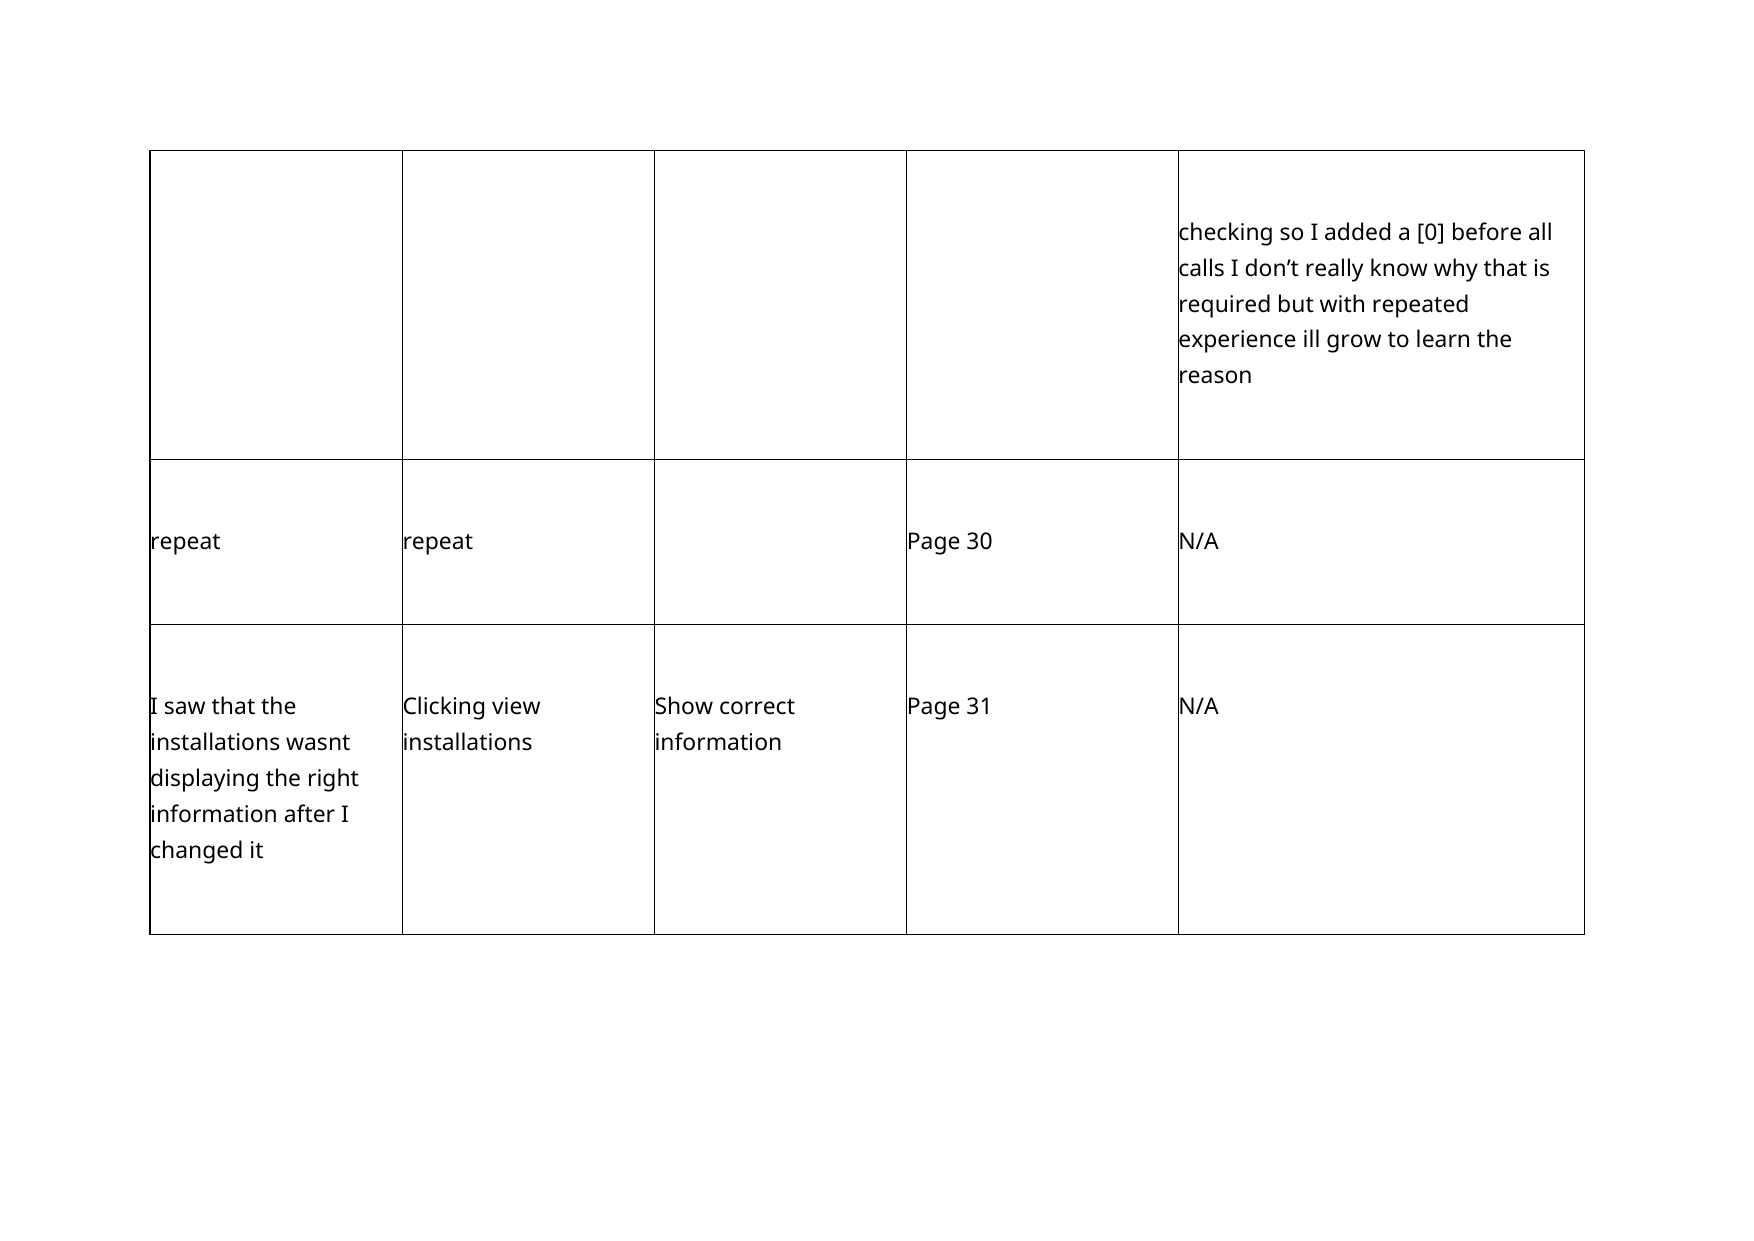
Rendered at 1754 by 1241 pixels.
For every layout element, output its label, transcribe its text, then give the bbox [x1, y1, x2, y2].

table_cell Clicking view installations [403, 625, 654, 933]
table_cell [403, 151, 654, 459]
table_cell I saw that the installations wasnt displaying the right information after I changed it [151, 625, 402, 933]
table_cell Show correct information [655, 625, 906, 933]
table_cell repeat [151, 460, 402, 624]
table_cell [655, 151, 906, 459]
table_cell [907, 151, 1178, 459]
table_cell N/A [1179, 460, 1584, 624]
table_cell [151, 151, 402, 459]
table_cell checking so I added a [0] before all calls I don’t really know why that is required but with repeated experience ill grow to learn the reason [1179, 151, 1584, 459]
table_cell [655, 460, 906, 624]
table_cell N/A [1179, 625, 1584, 933]
table_cell Page 30 [907, 460, 1178, 624]
table_cell repeat [403, 460, 654, 624]
table_cell Page 31 [907, 625, 1178, 933]
